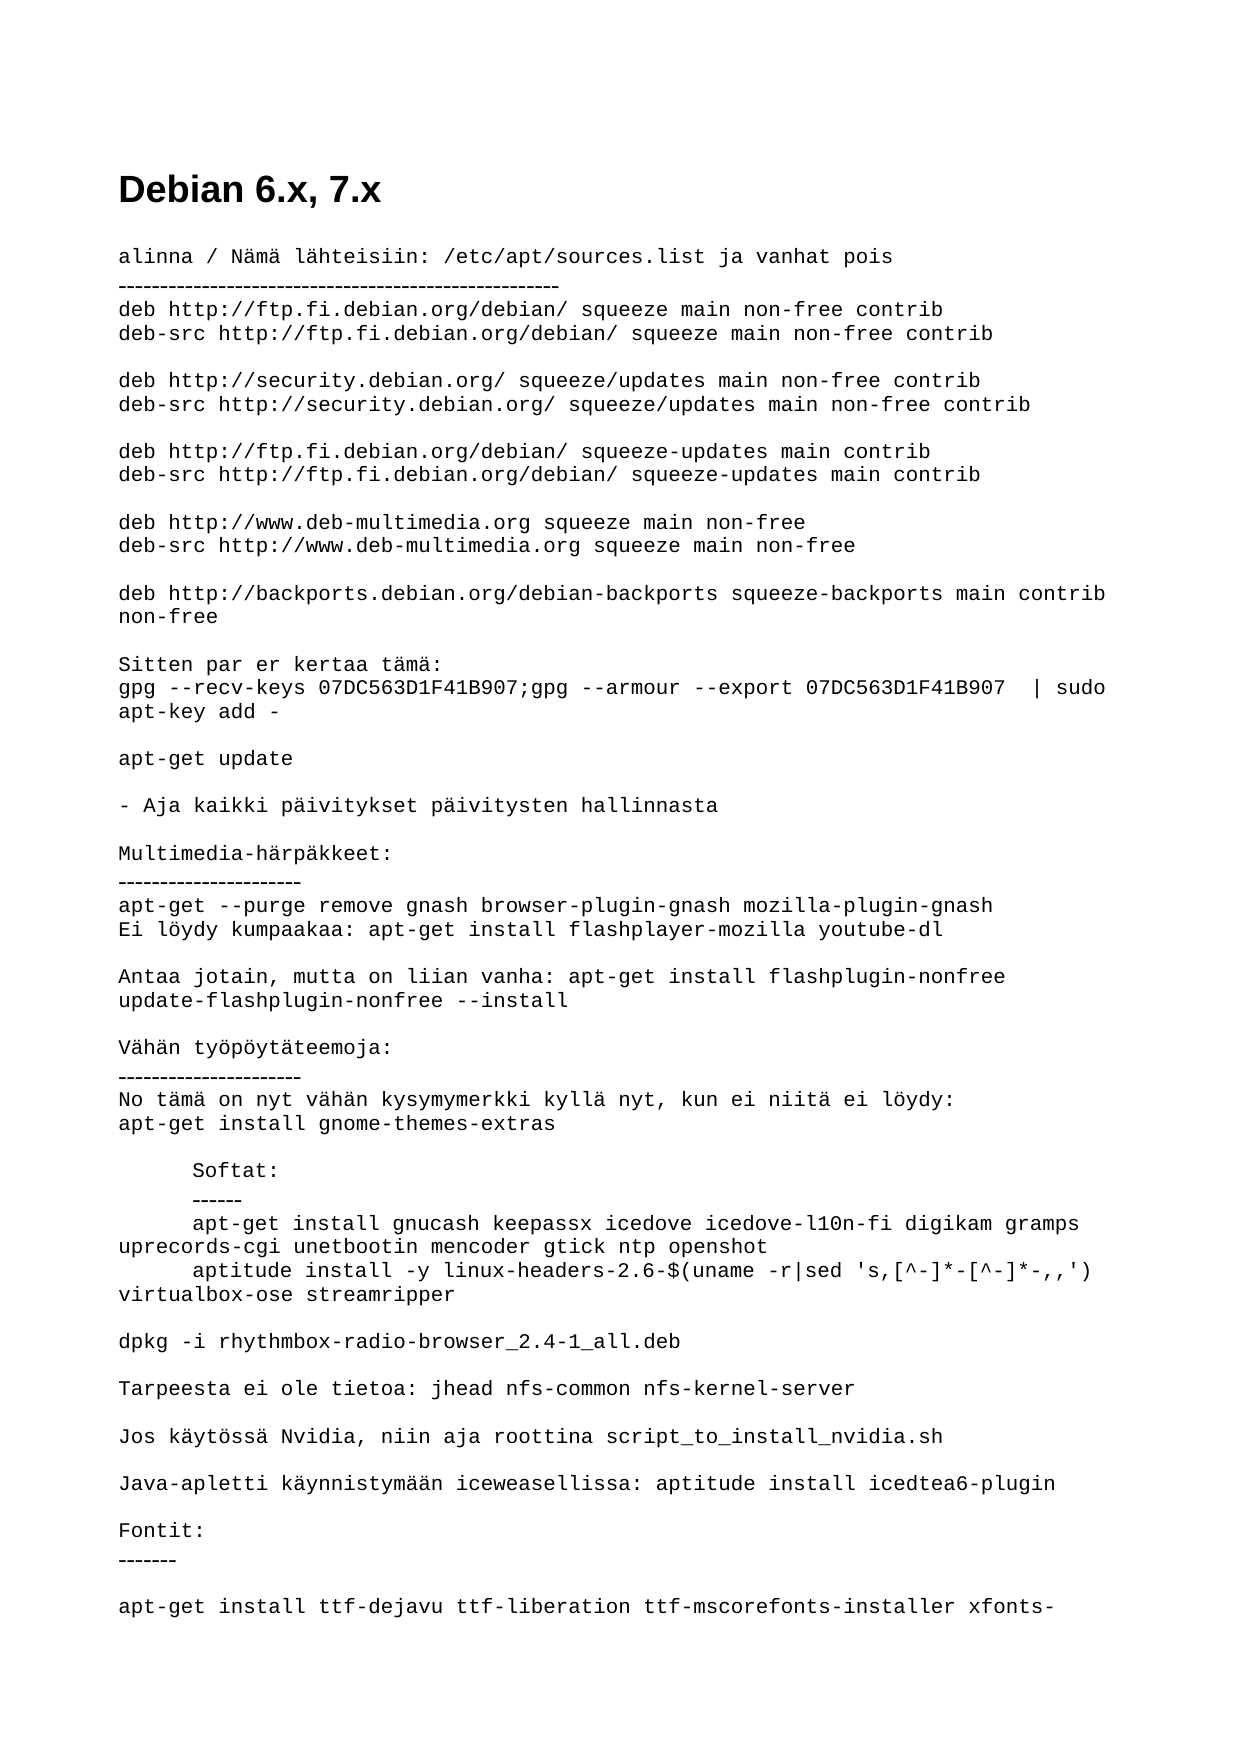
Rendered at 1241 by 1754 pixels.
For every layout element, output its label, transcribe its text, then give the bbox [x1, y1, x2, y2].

text Sitten par er kertaa tämä: [118, 654, 1122, 677]
text Tarpeesta ei ole tietoa: jhead nfs-common nfs-kernel-server [118, 1378, 1122, 1402]
text ------- [118, 1544, 1122, 1573]
text No tämä on nyt vähän kysymymerkki kyllä nyt, kun ei niitä ei löydy: [118, 1089, 1122, 1113]
text Vähän työpöytäteemoja: [118, 1037, 1122, 1061]
text deb http://backports.debian.org/debian-backports squeeze-backports main contrib non-free [118, 583, 1122, 630]
text apt-get install gnome-themes-extras [118, 1113, 1122, 1137]
text apt-get update [118, 748, 1122, 772]
text alinna / Nämä lähteisiin: /etc/apt/sources.list ja vanhat pois [118, 247, 1122, 270]
text ----------------------------------------------------- [118, 270, 1122, 299]
text deb-src http://www.deb-multimedia.org squeeze main non-free [118, 535, 1122, 559]
text Jos käytössä Nvidia, niin aja roottina script_to_install_nvidia.sh [118, 1426, 1122, 1449]
text Fontit: [118, 1520, 1122, 1544]
text update-flashplugin-nonfree --install [118, 990, 1122, 1013]
text apt-get --purge remove gnash browser-plugin-gnash mozilla-plugin-gnash [118, 895, 1122, 919]
text deb http://security.debian.org/ squeeze/updates main non-free contrib [118, 370, 1122, 393]
text apt-get install ttf-dejavu ttf-liberation ttf-mscorefonts-installer xfonts- [118, 1596, 1122, 1620]
text deb http://ftp.fi.debian.org/debian/ squeeze main non-free contrib [118, 299, 1122, 323]
text Antaa jotain, mutta on liian vanha: apt-get install flashplugin-nonfree [118, 966, 1122, 990]
text gpg --recv-keys 07DC563D1F41B907;gpg --armour --export 07DC563D1F41B907 | sudo apt-key add - [118, 677, 1122, 724]
text apt-get install gnucash keepassx icedove icedove-l10n-fi digikam gramps uprecords-cgi unetbootin mencoder gtick ntp openshot [118, 1213, 1122, 1260]
text deb-src http://security.debian.org/ squeeze/updates main non-free contrib [118, 393, 1122, 417]
text Java-apletti käynnistymään iceweasellissa: aptitude install icedtea6-plugin [118, 1473, 1122, 1497]
text ---------------------- [118, 866, 1122, 895]
text deb-src http://ftp.fi.debian.org/debian/ squeeze main non-free contrib [118, 323, 1122, 346]
text deb http://www.deb-multimedia.org squeeze main non-free [118, 512, 1122, 535]
text dpkg -i rhythmbox-radio-browser_2.4-1_all.deb [118, 1331, 1122, 1355]
text ---------------------- [118, 1061, 1122, 1089]
text Softat: [118, 1160, 1122, 1184]
text - Aja kaikki päivitykset päivitysten hallinnasta [118, 796, 1122, 819]
subtitle Debian 6.x, 7.x [118, 167, 1122, 210]
text Multimedia-härpäkkeet: [118, 843, 1122, 866]
text deb http://ftp.fi.debian.org/debian/ squeeze-updates main contrib [118, 441, 1122, 464]
text ------ [118, 1184, 1122, 1213]
text aptitude install -y linux-headers-2.6-$(uname -r|sed 's,[^-]*-[^-]*-,,') virtualbox-ose streamripper [118, 1260, 1122, 1307]
text Ei löydy kumpaakaa: apt-get install flashplayer-mozilla youtube-dl [118, 919, 1122, 942]
text deb-src http://ftp.fi.debian.org/debian/ squeeze-updates main contrib [118, 464, 1122, 488]
